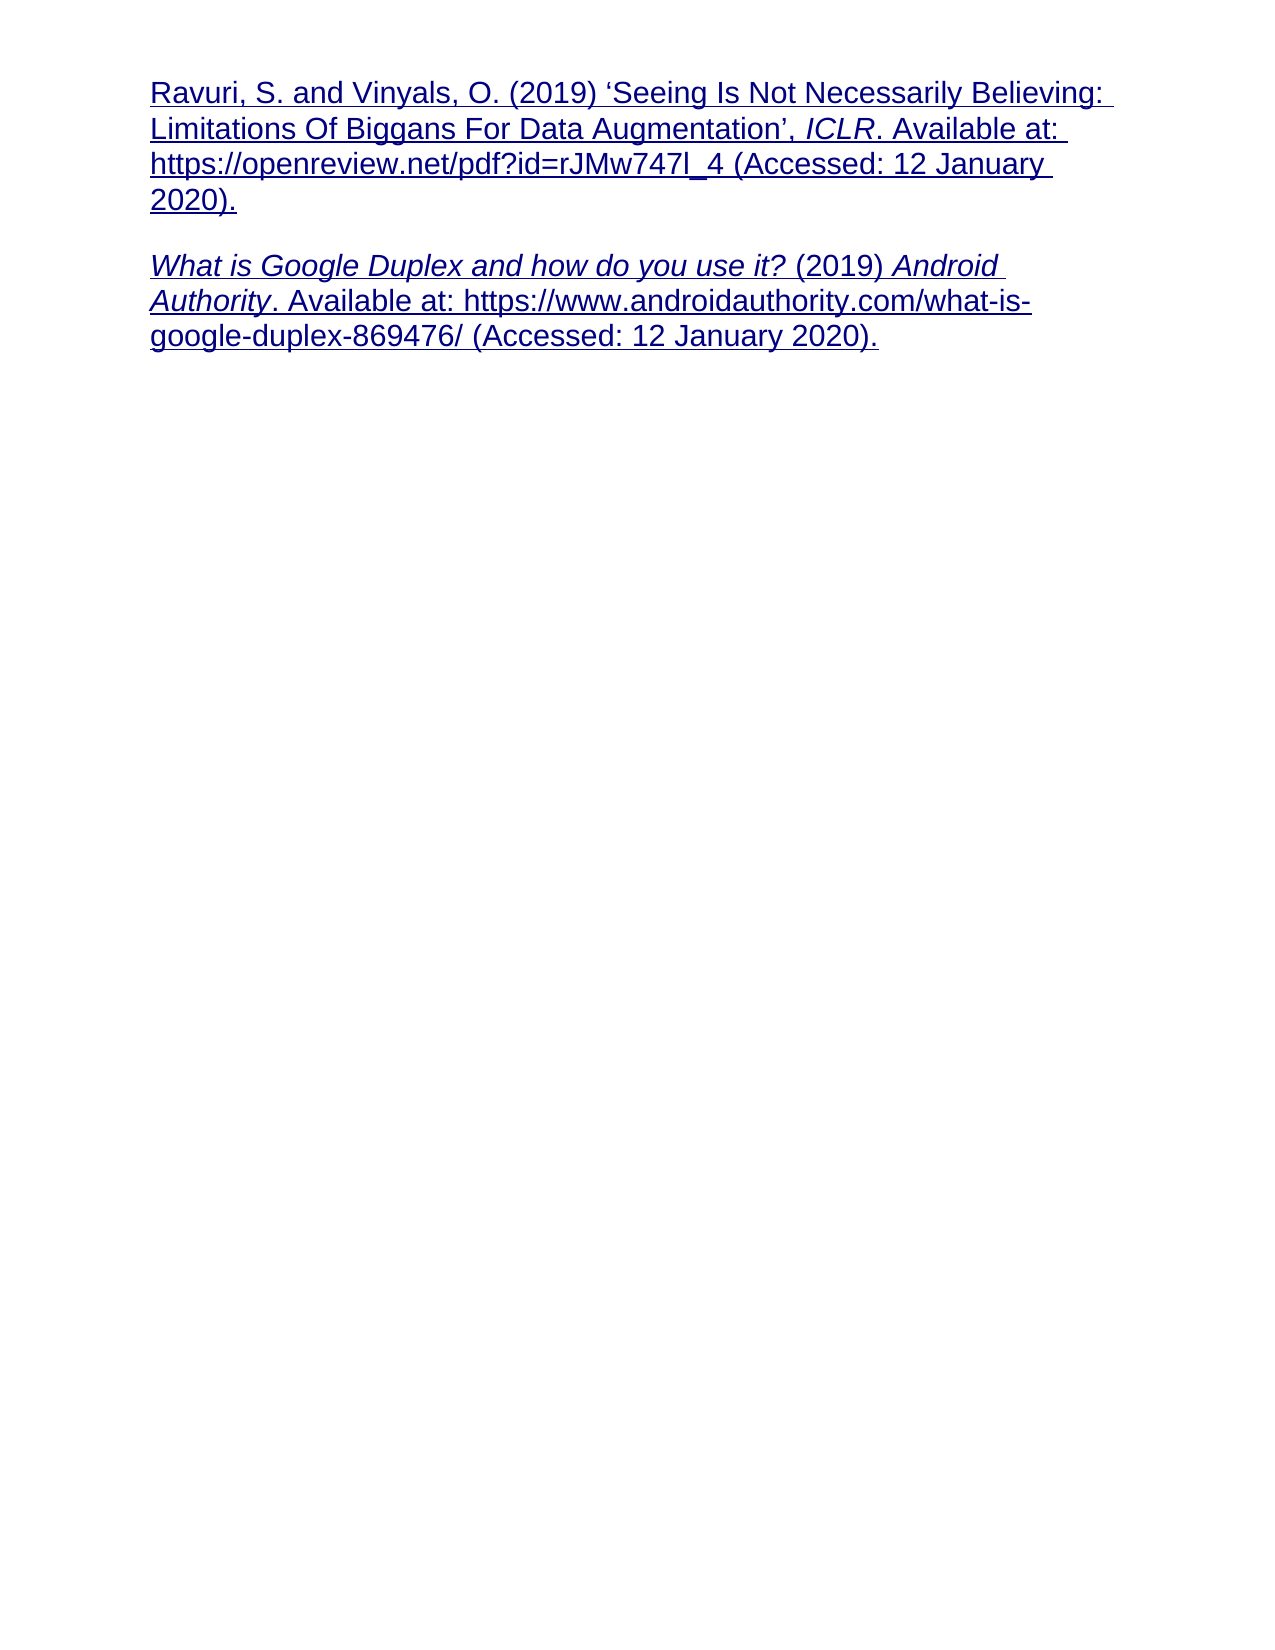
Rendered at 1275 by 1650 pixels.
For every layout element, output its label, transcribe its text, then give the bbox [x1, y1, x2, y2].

text What is Google Duplex and how do you use it? (2019) Android Authority. Available at: https://www.androidauthority.com/what-is-google-duplex-869476/ (Accessed: 12 January 2020). [150, 247, 1125, 353]
text Ravuri, S. and Vinyals, O. (2019) ‘Seeing Is Not Necessarily Believing: Limitations Of Biggans For Data Augmentation’, ICLR. Available at: https://openreview.net/pdf?id=rJMw747l_4 (Accessed: 12 January 2020). [150, 75, 1125, 217]
